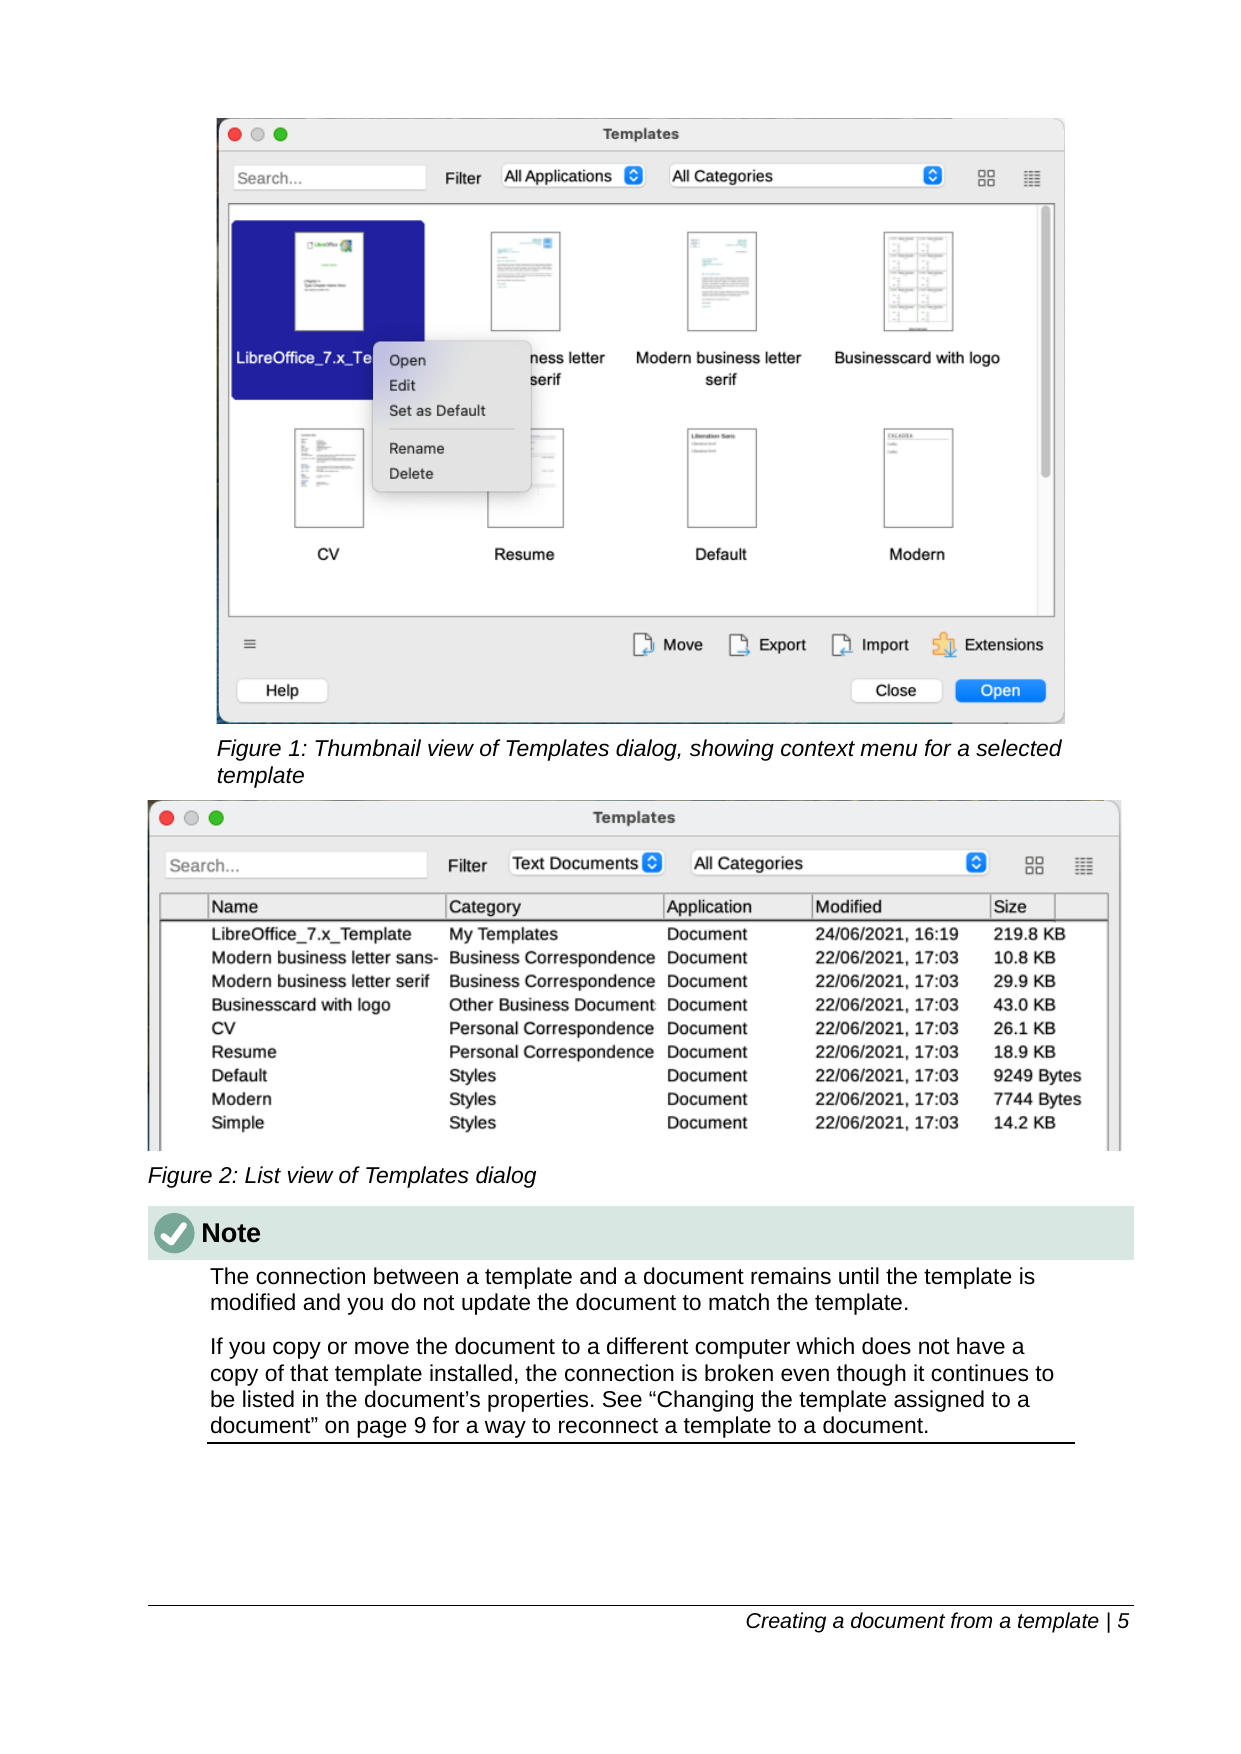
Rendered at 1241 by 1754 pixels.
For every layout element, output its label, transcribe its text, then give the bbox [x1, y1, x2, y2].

picture [216, 118, 1065, 724]
text Figure 2: List view of Templates dialog [148, 1162, 1121, 1189]
picture [147, 800, 1122, 1151]
text If you copy or move the document to a different computer which does not have a copy of that template installed, the connection is broken even though it continues to be listed in the document’s properties. See “Changing the template assigned to a document” on page 9 for a way to reconnect a template to a document. [207, 1330, 1075, 1442]
text The connection between a template and a document remains until the template is modified and you do not update the document to match the template. [207, 1260, 1075, 1316]
text Figure 1: Thumbnail view of Templates dialog, showing context menu for a selected template [217, 735, 1065, 788]
subtitle Note [148, 1206, 1134, 1260]
